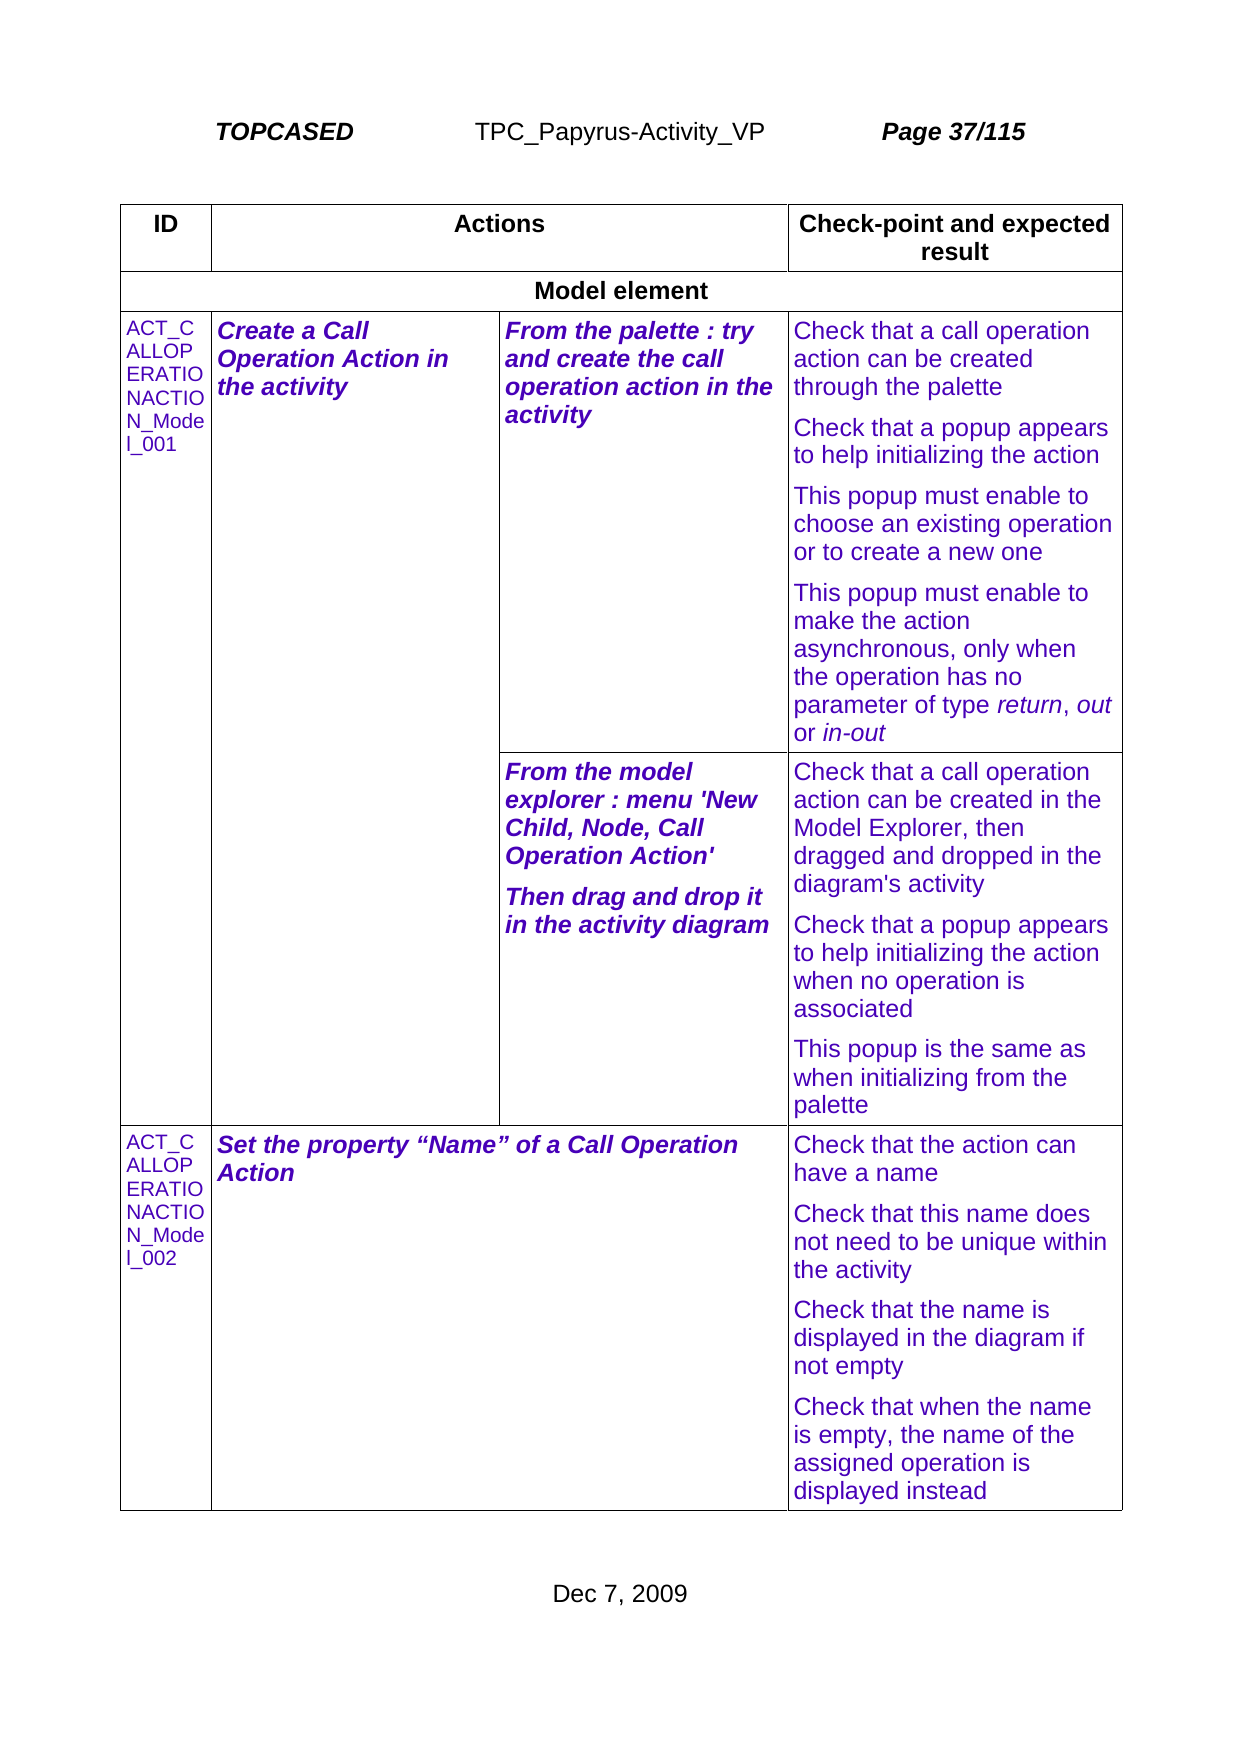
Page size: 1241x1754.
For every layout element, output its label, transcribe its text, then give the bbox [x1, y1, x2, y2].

table_cell Set the property “Name” of a Call Operation Action [212, 1126, 787, 1510]
table_header Actions [212, 205, 787, 271]
table_cell Check that a call operation action can be created through the palette Check that a popup appears to help initializing the action This popup must enable to choose an existing operation or to create a new one This popup must enable to make the action asynchronous, only when the operation has no parameter of type return, out or in-out [789, 312, 1122, 752]
table_cell Check that the action can have a name Check that this name does not need to be unique within the activity Check that the name is displayed in the diagram if not empty Check that when the name is empty, the name of the assigned operation is displayed instead [789, 1126, 1122, 1510]
table_cell ACT_CALLOPERATIONACTION_Model_002 [121, 1126, 211, 1510]
table_cell Model element [121, 272, 1122, 311]
table_cell From the palette : try and create the call operation action in the activity [500, 312, 787, 752]
table_cell ACT_CALLOPERATIONACTION_Model_001 [121, 312, 211, 1125]
table_cell Check that a call operation action can be created in the Model Explorer, then dragged and dropped in the diagram's activity Check that a popup appears to help initializing the action when no operation is associated This popup is the same as when initializing from the palette [789, 753, 1122, 1125]
table_cell Create a Call Operation Action in the activity [212, 312, 499, 1125]
table_header Check-point and expected result [789, 205, 1122, 271]
table_header ID [121, 205, 211, 271]
table_cell From the model explorer : menu 'New Child, Node, Call Operation Action' Then drag and drop it in the activity diagram [500, 753, 787, 1125]
